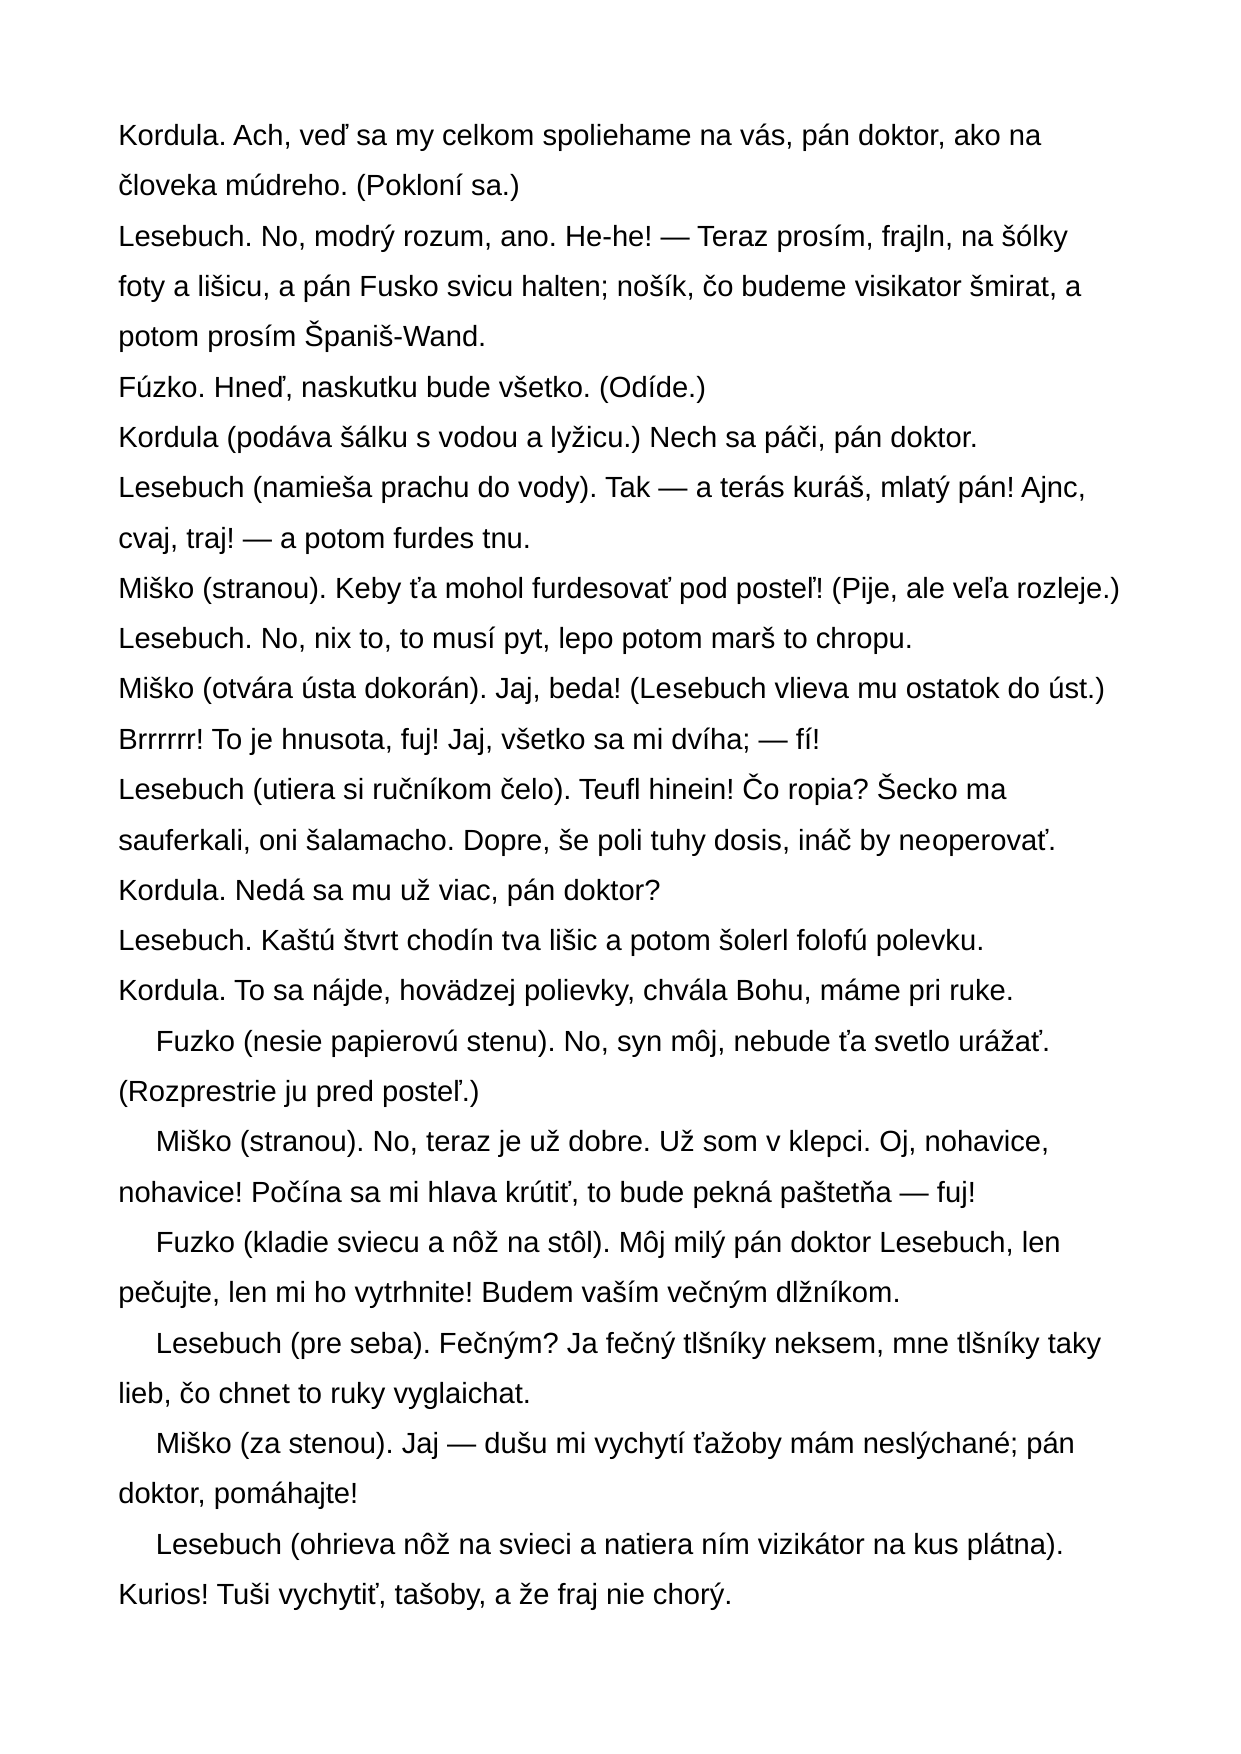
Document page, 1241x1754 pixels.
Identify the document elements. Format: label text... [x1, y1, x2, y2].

text Lesebuch. No, nix to, to musí pyt, lepo potom marš to chropu. [118, 621, 1122, 655]
text Lesebuch (pre seba). Fečným? Ja fečný tlšníky neksem, mne tlšníky taky lieb, čo chnet to ruky vyglaichat. [118, 1326, 1122, 1409]
text Lesebuch (utiera si ručníkom čelo). Teufl hinein! Čo ropia? Šecko ma sauferkali, oni šalamacho. Dopre, še poli tuhy dosis, ináč by ne­operovať. [118, 772, 1122, 856]
text Miško (za stenou). Jaj — dušu mi vychytí ťažoby mám neslýchané; pán doktor, pomá­hajte! [118, 1426, 1122, 1510]
text Kordula. Nedá sa mu už viac, pán doktor? [118, 873, 1122, 906]
text Lesebuch. Kaštú štvrt chodín tva lišic a potom šolerl folofú polevku. [118, 923, 1122, 957]
text Lesebuch (namieša prachu do vody). Tak — a terás kuráš, mlatý pán! Ajnc, cvaj, traj! — a potom furdes tnu. [118, 470, 1122, 554]
text Fúzko. Hneď, naskutku bude všetko. (Odíde.) [118, 370, 1122, 403]
text Miško (stranou). No, teraz je už dobre. Už som v klepci. Oj, nohavice, nohavice! Počína sa mi hlava krútiť, to bude pekná paštetňa — fuj! [118, 1124, 1122, 1208]
text Miško (stranou). Keby ťa mohol furdesovať pod posteľ! (Pije, ale veľa rozleje.) [118, 571, 1122, 604]
text Kordula (podáva šálku s vodou a lyžicu.) Nech sa páči, pán doktor. [118, 420, 1122, 453]
text Lesebuch (ohrieva nôž na svieci a natiera ním vizikátor na kus plátna). Kurios! Tuši vychytiť, tašoby, a že fraj nie chorý. [118, 1527, 1122, 1611]
text Miško (otvára ústa dokorán). Jaj, beda! (Le­sebuch vlieva mu ostatok do úst.) Brrrrrr! To je hnusota, fuj! Jaj, všetko sa mi dvíha; — fí! [118, 672, 1122, 755]
text Lesebuch. No, modrý rozum, ano. He-he! — Teraz prosím, frajln, na šólky foty a lišicu, a pán Fusko svicu halten; nošík, čo budeme visikator šmirat, a potom prosím Španiš-Wand. [118, 219, 1122, 353]
text Kordula. To sa nájde, hovädzej polievky, chvála Bohu, máme pri ruke. [118, 973, 1122, 1007]
text Kordula. Ach, veď sa my celkom spoliehame na vás, pán doktor, ako na človeka múdreho. (Pokloní sa.) [118, 118, 1122, 202]
text Fuzko (nesie papierovú stenu). No, syn môj, nebude ťa svetlo urážať. (Rozprestrie ju pred posteľ.) [118, 1024, 1122, 1108]
text Fuzko (kladie sviecu a nôž na stôl). Môj milý pán doktor Lesebuch, len pečujte, len mi ho vy­trhnite! Budem vaším večným dlžníkom. [118, 1225, 1122, 1309]
